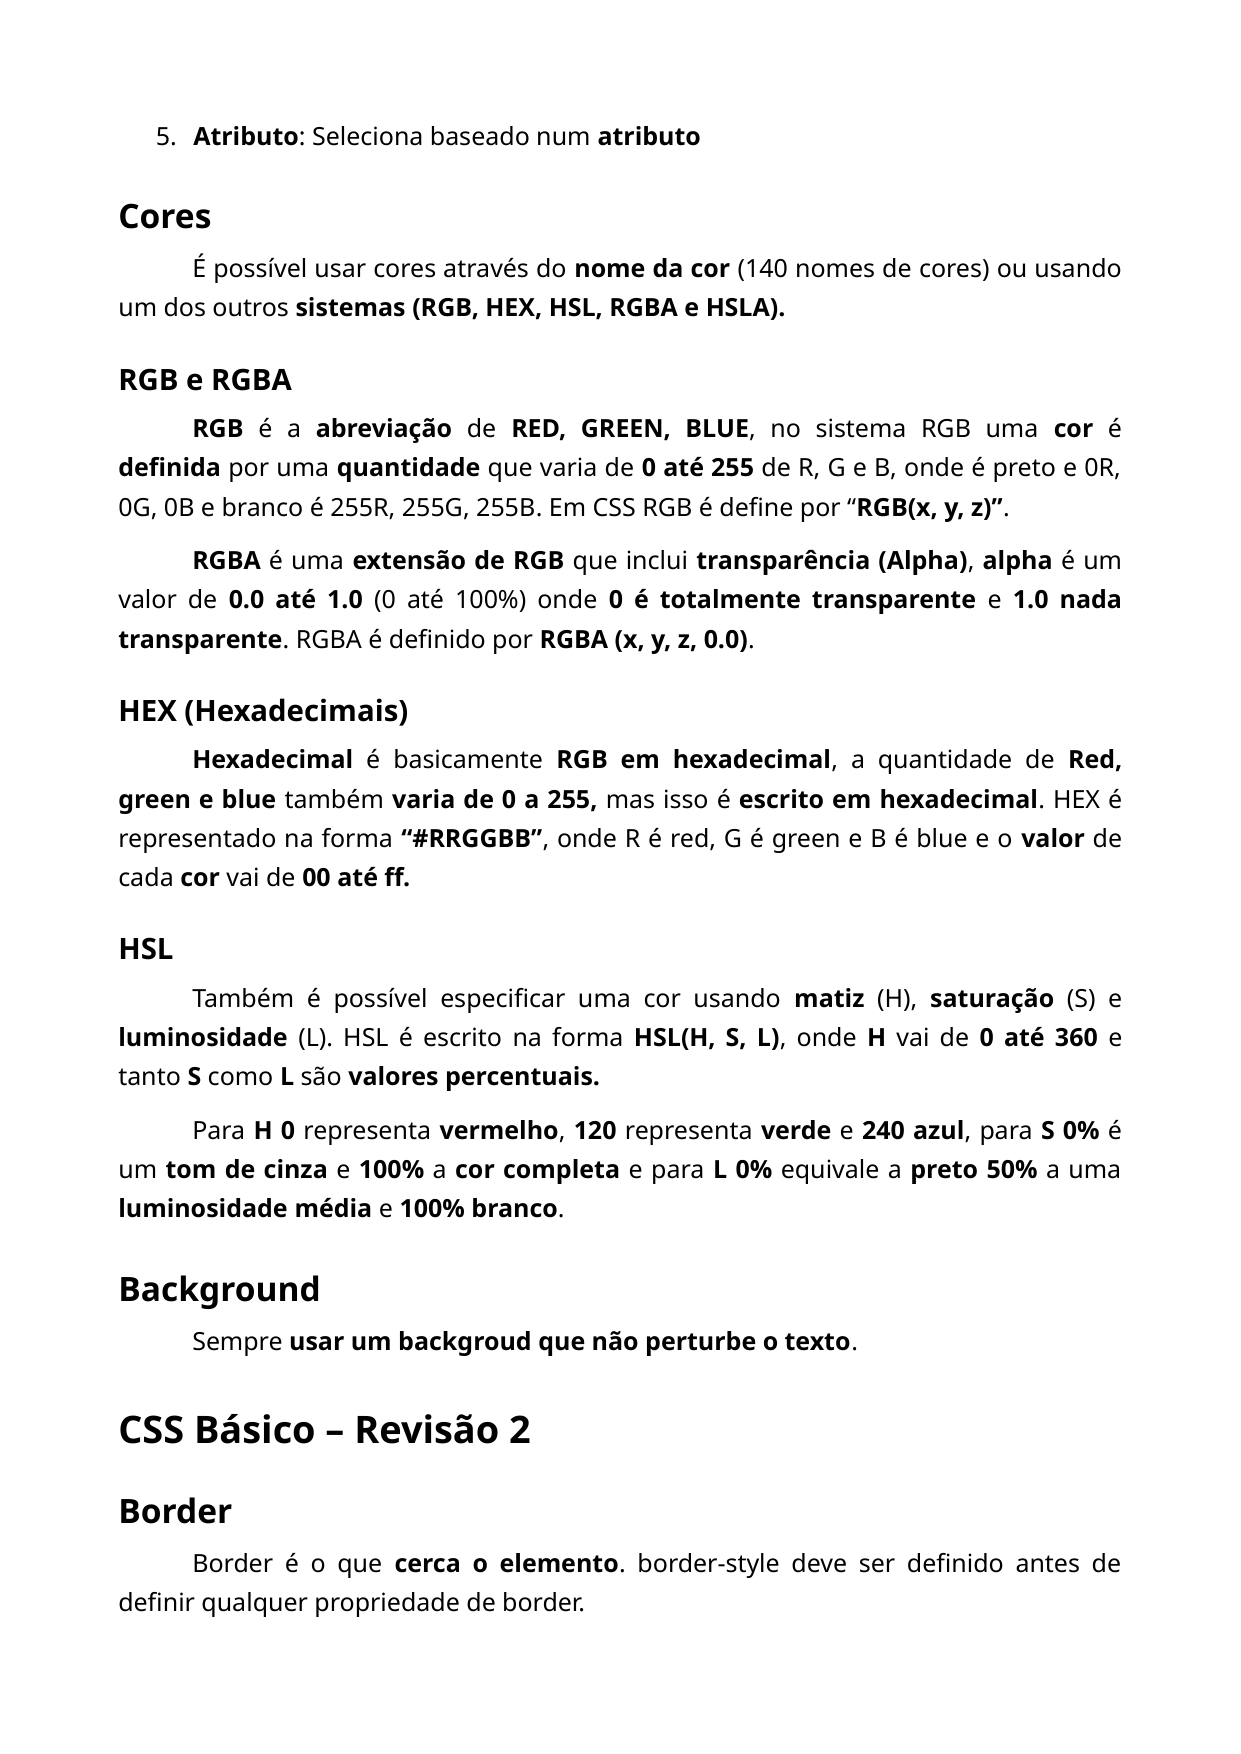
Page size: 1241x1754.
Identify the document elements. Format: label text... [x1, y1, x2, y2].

subtitle HEX (Hexadecimais) [118, 690, 1122, 730]
text Hexadecimal é basicamente RGB em hexadecimal, a quantidade de Red, green e blue também varia de 0 a 255, mas isso é escrito em hexadecimal. HEX é representado na forma “#RRGGBB”, onde R é red, G é green e B é blue e o valor de cada cor vai de 00 até ff. [118, 742, 1122, 894]
list Atributo: Seleciona baseado num atributo [156, 118, 1122, 152]
subtitle Background [118, 1266, 1122, 1311]
subtitle HSL [118, 928, 1122, 968]
subtitle Cores [118, 193, 1122, 238]
text Para H 0 representa vermelho, 120 representa verde e 240 azul, para S 0% é um tom de cinza e 100% a cor completa e para L 0% equivale a preto 50% a uma luminosidade média e 100% branco. [118, 1113, 1122, 1225]
text RGB é a abreviação de RED, GREEN, BLUE, no sistema RGB uma cor é definida por uma quantidade que varia de 0 até 255 de R, G e B, onde é preto e 0R, 0G, 0B e branco é 255R, 255G, 255B. Em CSS RGB é define por “RGB(x, y, z)”. [118, 411, 1122, 523]
subtitle CSS Básico – Revisão 2 [118, 1402, 1122, 1454]
text RGBA é uma extensão de RGB que inclui transparência (Alpha), alpha é um valor de 0.0 até 1.0 (0 até 100%) onde 0 é totalmente transparente e 1.0 nada transparente. RGBA é definido por RGBA (x, y, z, 0.0). [118, 543, 1122, 655]
subtitle Border [118, 1487, 1122, 1533]
text Sempre usar um backgroud que não perturbe o texto. [118, 1324, 1122, 1358]
text Também é possível especificar uma cor usando matiz (H), saturação (S) e luminosidade (L). HSL é escrito na forma HSL(H, S, L), onde H vai de 0 até 360 e tanto S como L são valores percentuais. [118, 981, 1122, 1093]
text É possível usar cores através do nome da cor (140 nomes de cores) ou usando um dos outros sistemas (RGB, HEX, HSL, RGBA e HSLA). [118, 251, 1122, 324]
text Border é o que cerca o elemento. border-style deve ser definido antes de definir qualquer propriedade de border. [118, 1546, 1122, 1619]
subtitle RGB e RGBA [118, 358, 1122, 398]
